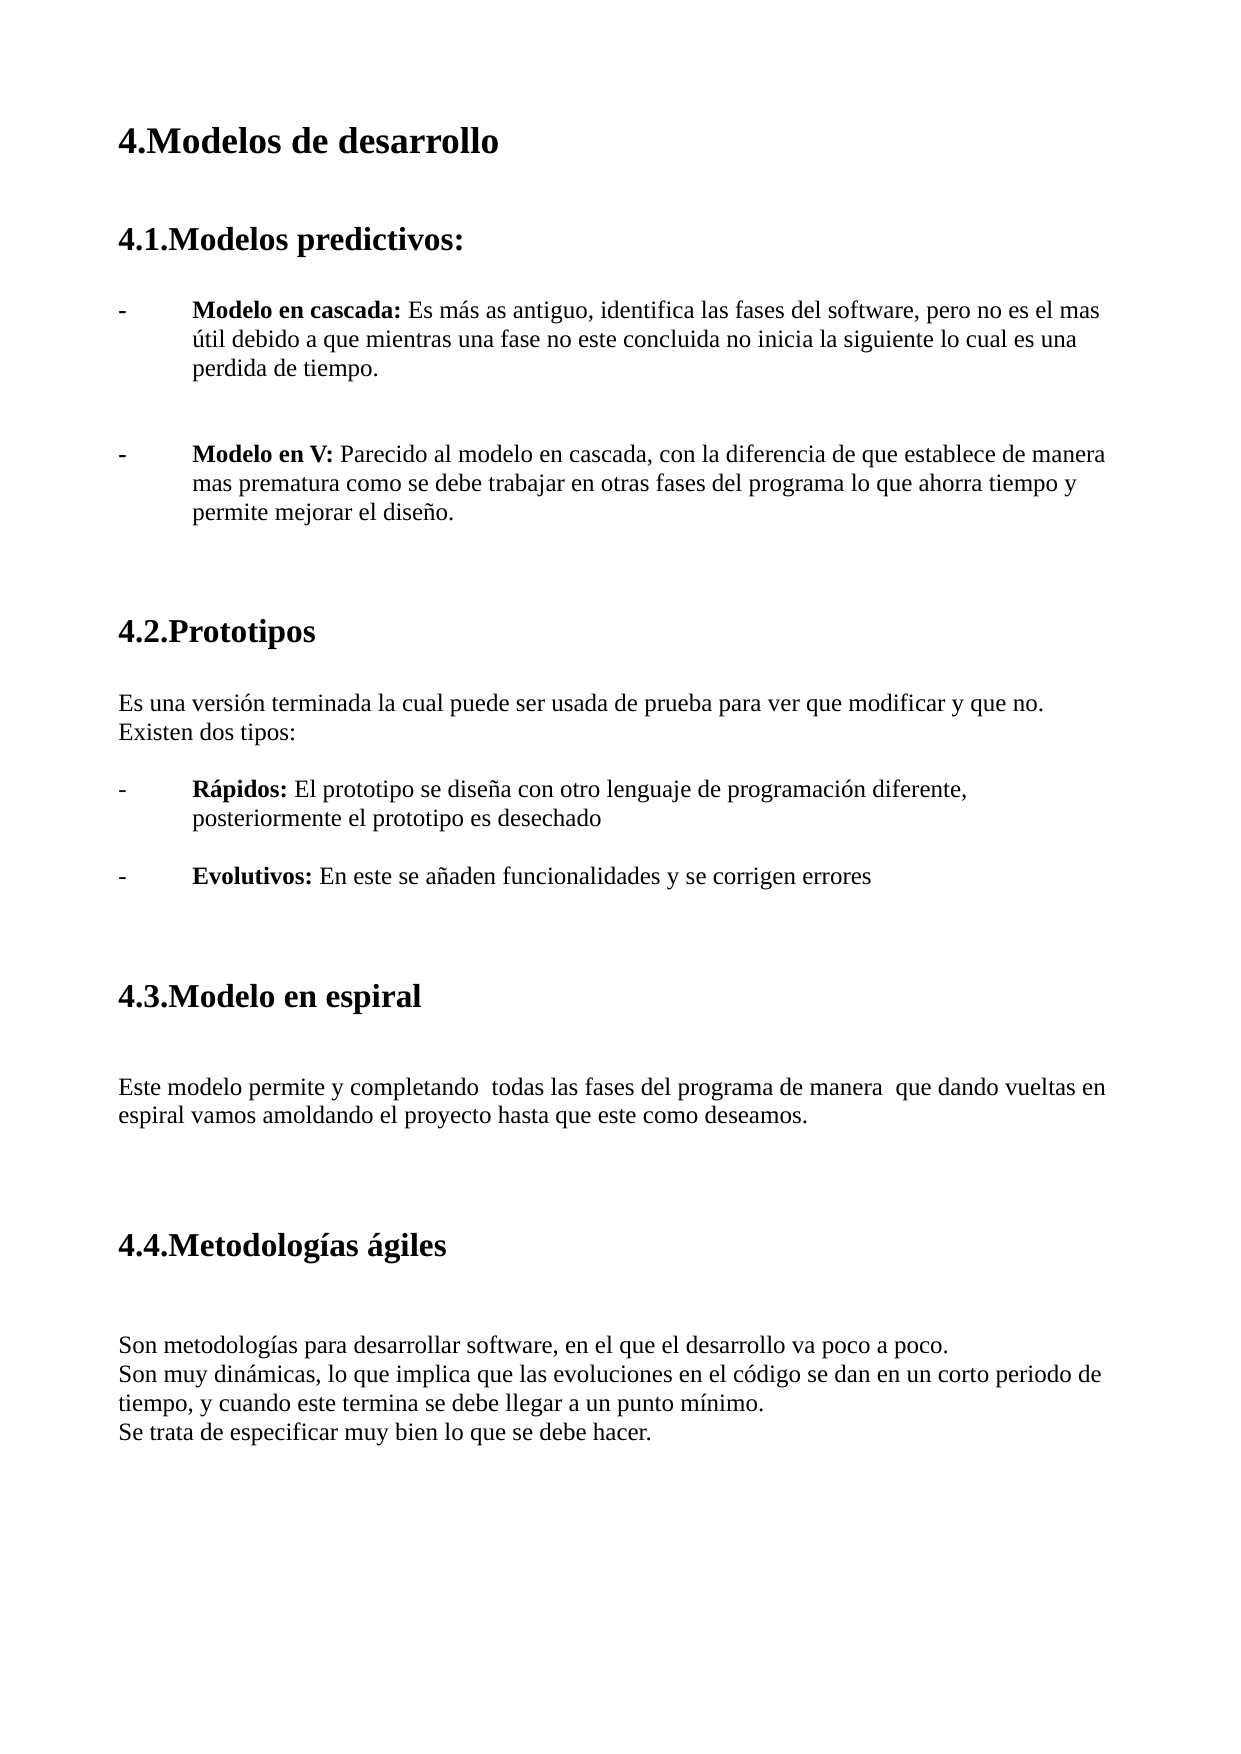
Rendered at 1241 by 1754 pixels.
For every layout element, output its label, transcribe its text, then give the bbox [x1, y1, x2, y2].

text Son metodologías para desarrollar software, en el que el desarrollo va poco a poco. [118, 1330, 1122, 1359]
text Este modelo permite y completando todas las fases del programa de manera que dando vueltas en espiral vamos amoldando el proyecto hasta que este como deseamos. [118, 1072, 1122, 1129]
text - Modelo en V: Parecido al modelo en cascada, con la diferencia de que establece de manera mas prematura como se debe trabajar en otras fases del programa lo que ahorra tiempo y permite mejorar el diseño. [118, 439, 1122, 525]
text 4.2.Prototipos [118, 612, 1122, 650]
text 4.1.Modelos predictivos: [118, 219, 1122, 257]
text - Evolutivos: En este se añaden funcionalidades y se corrigen errores [118, 861, 1122, 889]
text 4.4.Metodologías ágiles [118, 1225, 1122, 1263]
text - Rápidos: El prototipo se diseña con otro lenguaje de programación diferente, posteriormente el prototipo es desechado [118, 774, 1122, 832]
text Se trata de especificar muy bien lo que se debe hacer. [118, 1417, 1122, 1445]
text Son muy dinámicas, lo que implica que las evoluciones en el código se dan en un corto periodo de tiempo, y cuando este termina se debe llegar a un punto mínimo. [118, 1359, 1122, 1417]
text Es una versión terminada la cual puede ser usada de prueba para ver que modificar y que no. [118, 688, 1122, 717]
text 4.Modelos de desarrollo [118, 118, 1122, 161]
text 4.3.Modelo en espiral [118, 976, 1122, 1014]
text - Modelo en cascada: Es más as antiguo, identifica las fases del software, pero no es el mas útil debido a que mientras una fase no este concluida no inicia la siguiente lo cual es una perdida de tiempo. [118, 295, 1122, 382]
text Existen dos tipos: [118, 717, 1122, 746]
